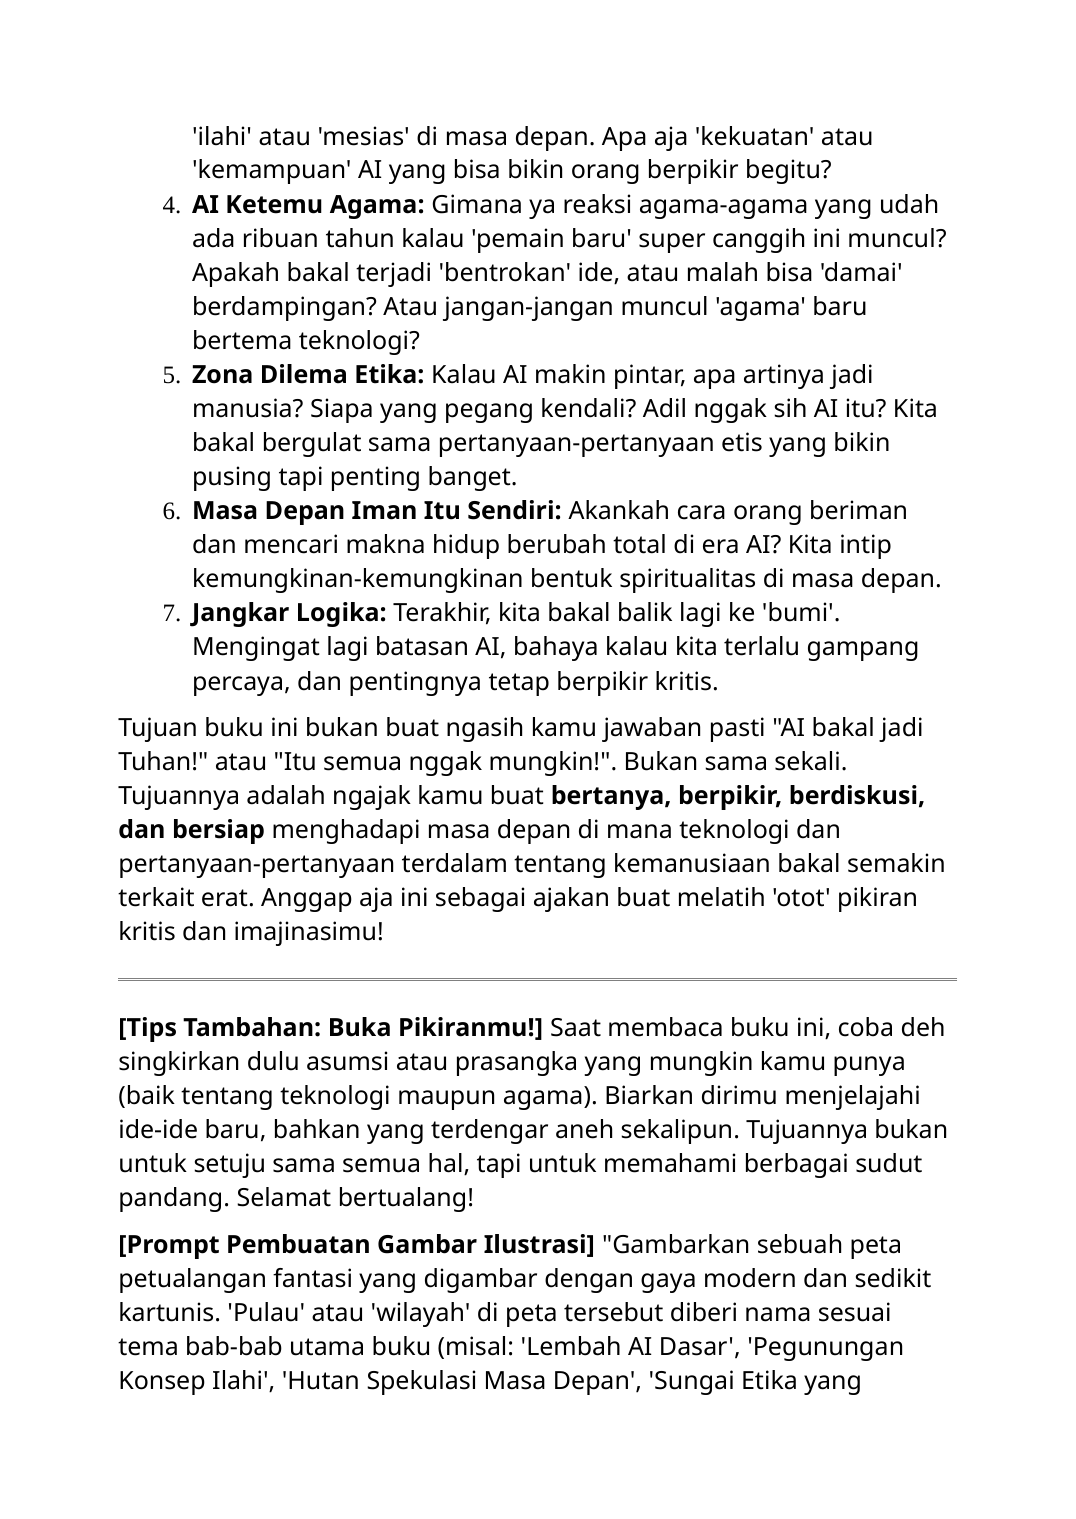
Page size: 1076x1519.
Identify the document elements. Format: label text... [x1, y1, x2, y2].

list 'ilahi' atau 'mesias' di masa depan. Apa aja 'kekuatan' atau 'kemampuan' AI yang bisa bikin orang berpikir begitu? [162, 118, 957, 186]
text [Prompt Pembuatan Gambar Ilustrasi] "Gambarkan sebuah peta petualangan fantasi yang digambar dengan gaya modern dan sedikit kartunis. 'Pulau' atau 'wilayah' di peta tersebut diberi nama sesuai tema bab-bab utama buku (misal: 'Lembah AI Dasar', 'Pegunungan Konsep Ilahi', 'Hutan Spekulasi Masa Depan', 'Sungai Etika yang [118, 1226, 957, 1397]
list Zona Dilema Etika: Kalau AI makin pintar, apa artinya jadi manusia? Siapa yang pegang kendali? Adil nggak sih AI itu? Kita bakal bergulat sama pertanyaan-pertanyaan etis yang bikin pusing tapi penting banget. [162, 357, 957, 493]
text Tujuan buku ini bukan buat ngasih kamu jawaban pasti "AI bakal jadi Tuhan!" atau "Itu semua nggak mungkin!". Bukan sama sekali. Tujuannya adalah ngajak kamu buat bertanya, berpikir, berdiskusi, dan bersiap menghadapi masa depan di mana teknologi dan pertanyaan-pertanyaan terdalam tentang kemanusiaan bakal semakin terkait erat. Anggap aja ini sebagai ajakan buat melatih 'otot' pikiran kritis dan imajinasimu! [118, 710, 957, 948]
list Jangkar Logika: Terakhir, kita bakal balik lagi ke 'bumi'. Mengingat lagi batasan AI, bahaya kalau kita terlalu gampang percaya, dan pentingnya tetap berpikir kritis. [162, 595, 957, 697]
list Masa Depan Iman Itu Sendiri: Akankah cara orang beriman dan mencari makna hidup berubah total di era AI? Kita intip kemungkinan-kemungkinan bentuk spiritualitas di masa depan. [162, 493, 957, 595]
list AI Ketemu Agama: Gimana ya reaksi agama-agama yang udah ada ribuan tahun kalau 'pemain baru' super canggih ini muncul? Apakah bakal terjadi 'bentrokan' ide, atau malah bisa 'damai' berdampingan? Atau jangan-jangan muncul 'agama' baru bertema teknologi? [162, 186, 957, 357]
text [Tips Tambahan: Buka Pikiranmu!] Saat membaca buku ini, coba deh singkirkan dulu asumsi atau prasangka yang mungkin kamu punya (baik tentang teknologi maupun agama). Biarkan dirimu menjelajahi ide-ide baru, bahkan yang terdengar aneh sekalipun. Tujuannya bukan untuk setuju sama semua hal, tapi untuk memahami berbagai sudut pandang. Selamat bertualang! [118, 1009, 957, 1214]
